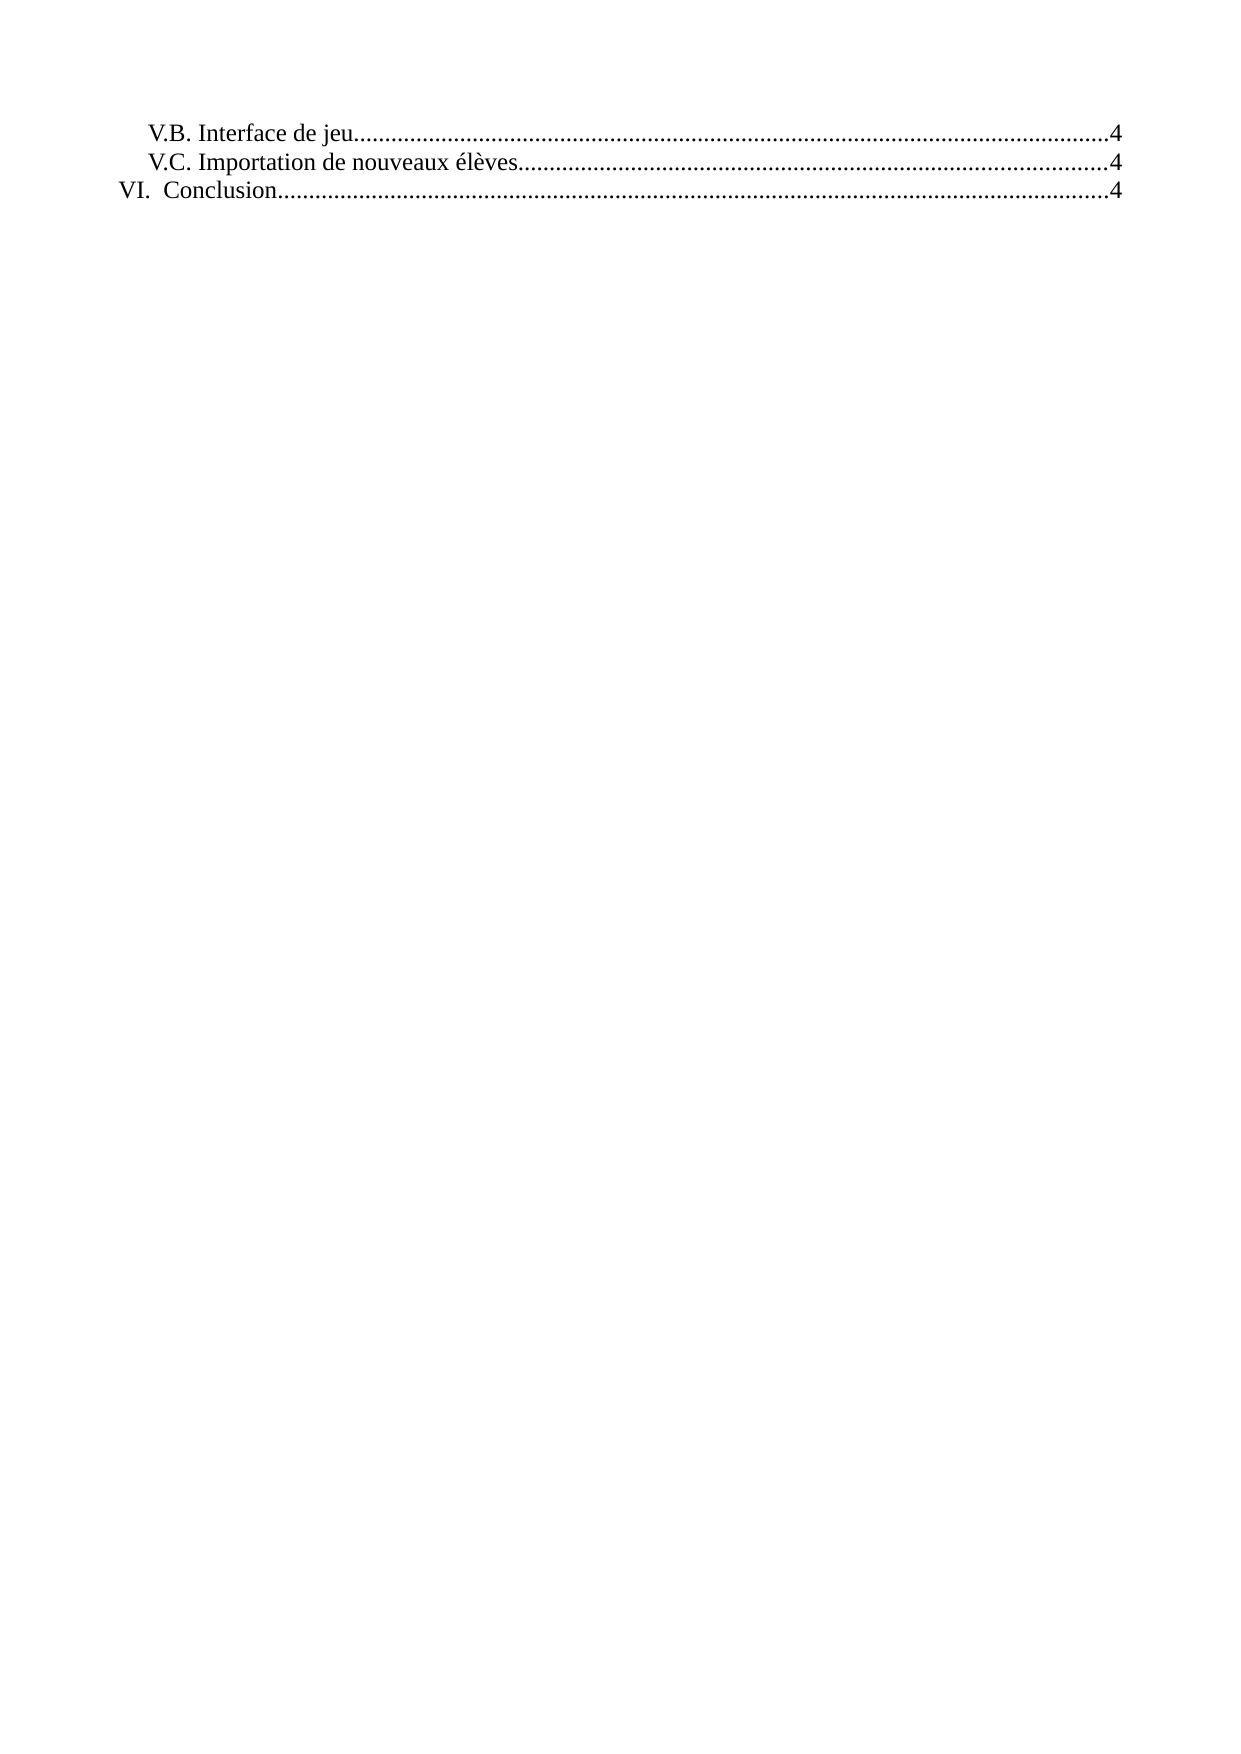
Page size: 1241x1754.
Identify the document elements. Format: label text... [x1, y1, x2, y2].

text V.C. Importation de nouveaux élèves 4 [148, 147, 1122, 176]
text V.B. Interface de jeu 4 [148, 118, 1122, 147]
text VI. Conclusion 4 [118, 176, 1122, 204]
